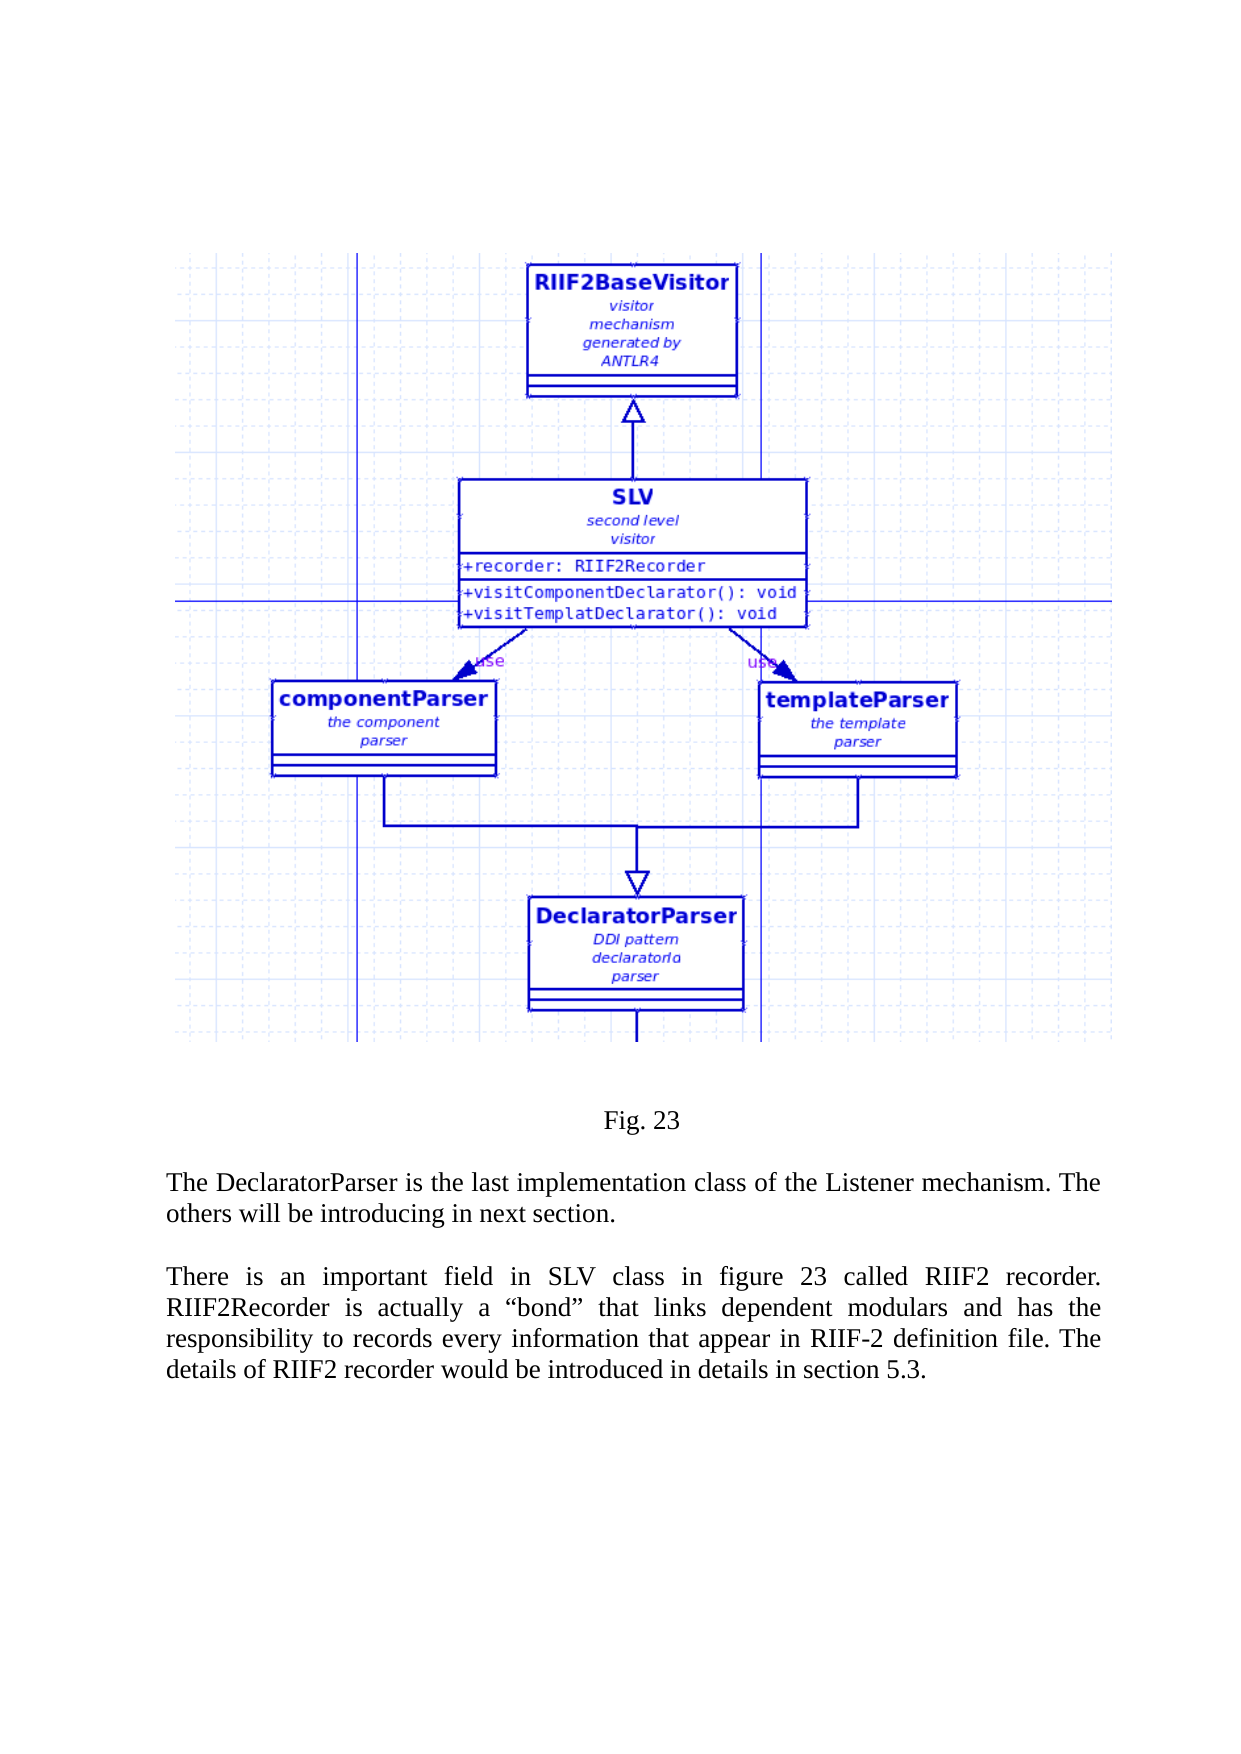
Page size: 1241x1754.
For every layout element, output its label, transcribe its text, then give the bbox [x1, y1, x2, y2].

picture [175, 253, 1112, 1042]
text The DeclaratorParser is the last implementation class of the Listener mechanism. The others will be introducing in next section. [166, 1166, 1103, 1228]
text Fig. 23 [166, 1104, 1103, 1135]
text There is an important field in SLV class in figure 23 called RIIF2 recorder. RIIF2Recorder is actually a “bond” that links dependent modulars and has the responsibility to records every information that appear in RIIF-2 definition file. The details of RIIF2 recorder would be introduced in details in section 5.3. [166, 1259, 1103, 1384]
